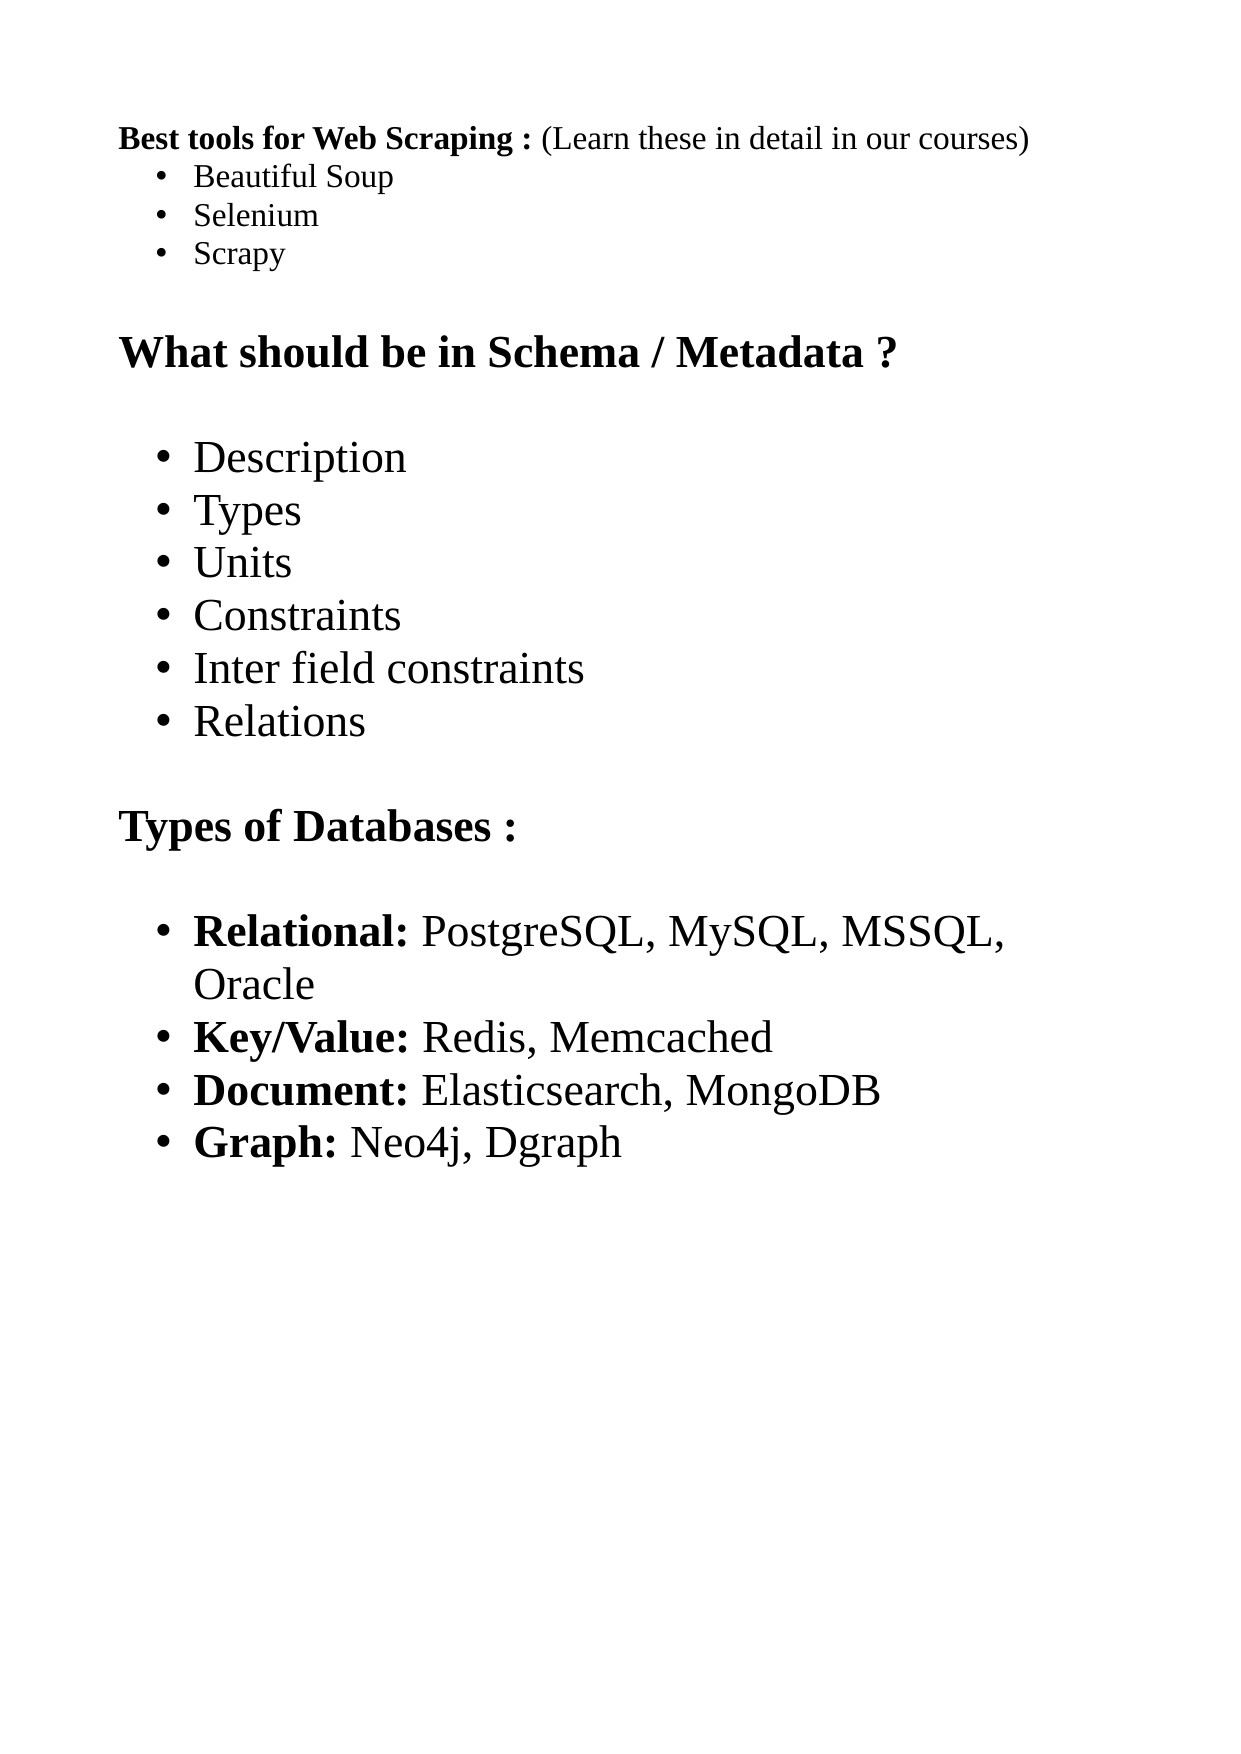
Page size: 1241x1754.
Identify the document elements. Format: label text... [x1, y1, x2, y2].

list Types [156, 482, 1122, 535]
list Relational: PostgreSQL, MySQL, MSSQL, Oracle [156, 904, 1122, 1009]
list Document: Elasticsearch, MongoDB [156, 1062, 1122, 1115]
list Selenium [156, 195, 1122, 233]
text Best tools for Web Scraping : (Learn these in detail in our courses) [118, 118, 1122, 156]
list Inter field constraints [156, 640, 1122, 693]
list Scrapy [156, 233, 1122, 271]
list Key/Value: Redis, Memcached [156, 1009, 1122, 1062]
list Constraints [156, 588, 1122, 640]
list Graph: Neo4j, Dgraph [156, 1115, 1122, 1167]
list Units [156, 535, 1122, 588]
list Description [156, 429, 1122, 482]
text Types of Databases : [118, 798, 1122, 851]
list Relations [156, 693, 1122, 746]
list Beautiful Soup [156, 156, 1122, 195]
text What should be in Schema / Metadata ? [118, 324, 1122, 377]
